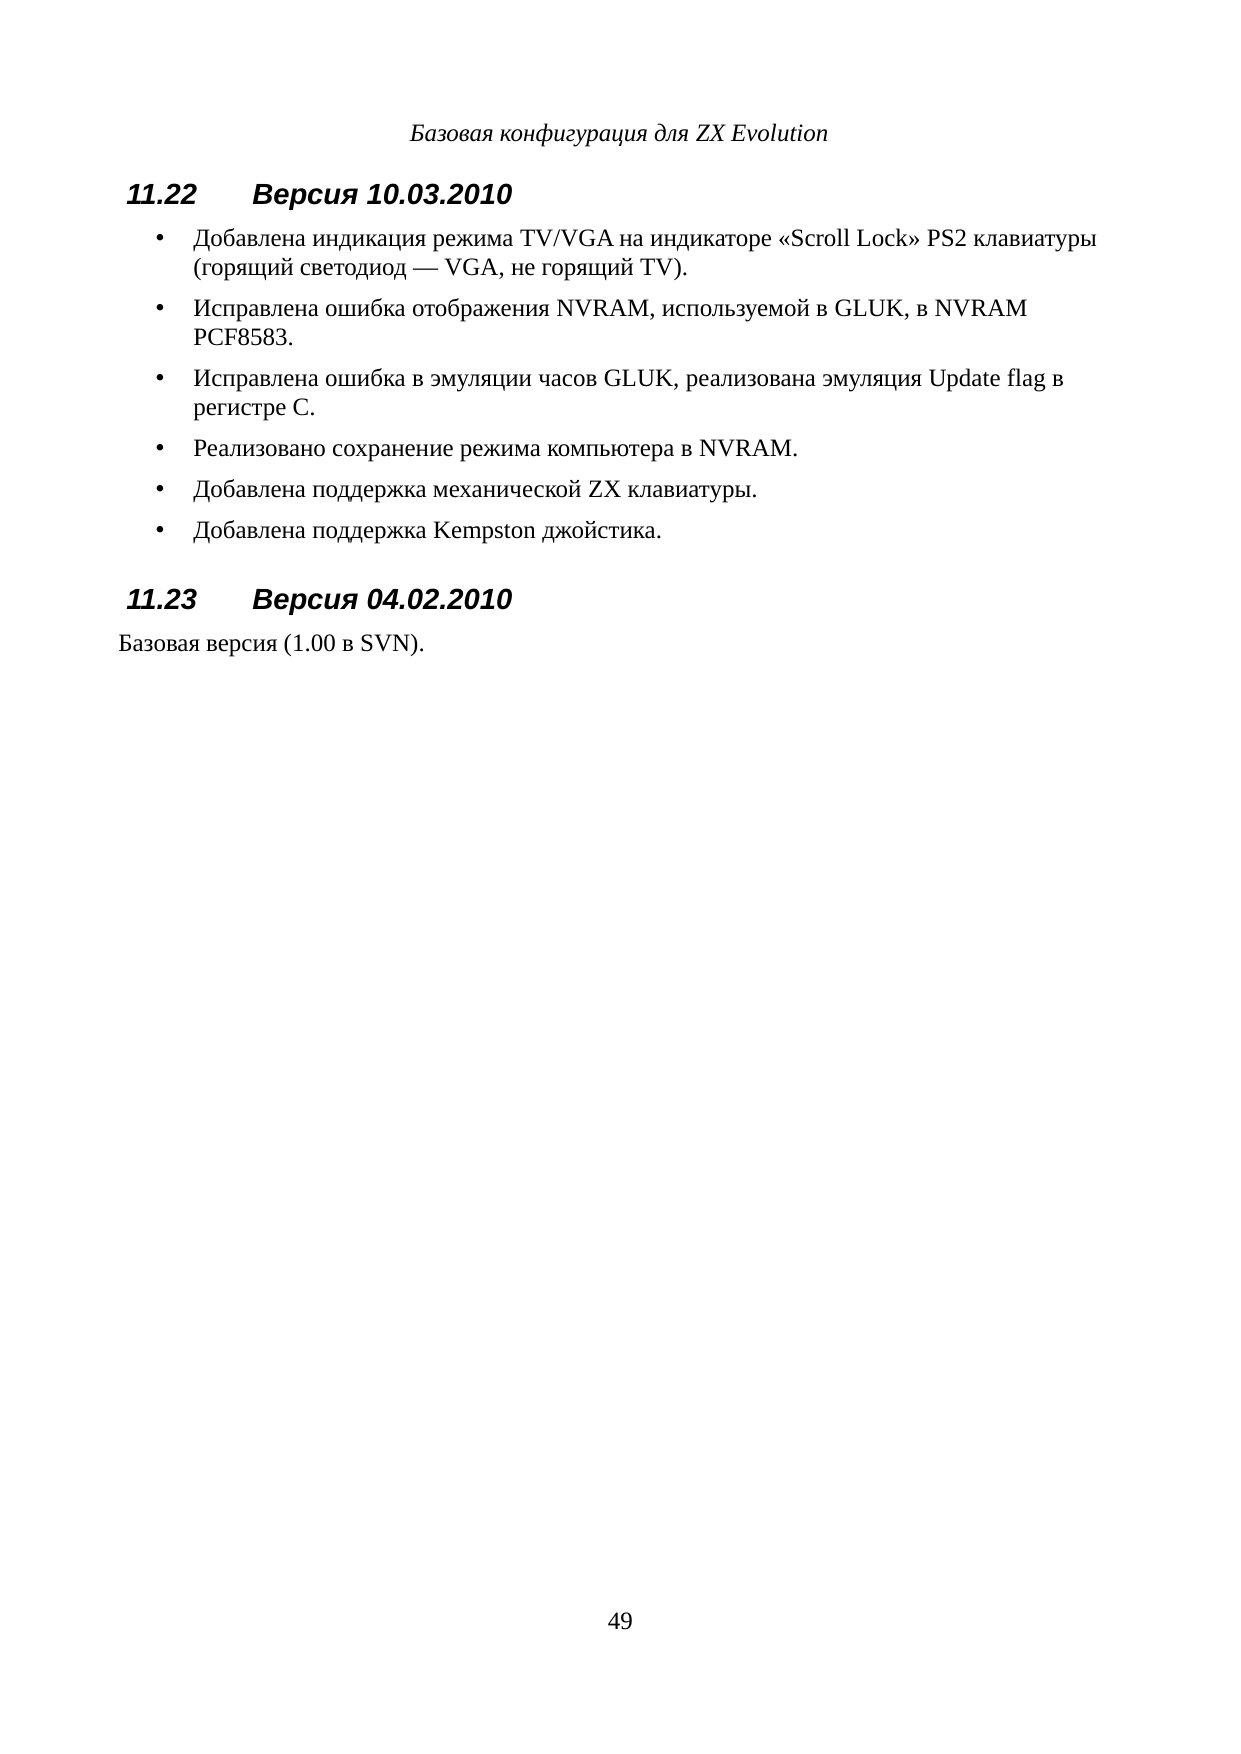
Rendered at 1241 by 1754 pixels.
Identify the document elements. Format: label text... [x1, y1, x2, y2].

list Исправлена ошибка отображения NVRAM, используемой в GLUK, в NVRAM PCF8583. [156, 293, 1122, 351]
list Реализовано сохранение режима компьютера в NVRAM. [156, 433, 1122, 462]
text Базовая версия (1.00 в SVN). [118, 628, 1122, 657]
list Добавлена поддержка Kempston джойстика. [156, 516, 1122, 544]
subtitle Версия 10.03.2010 [118, 177, 1122, 211]
subtitle Версия 04.02.2010 [118, 582, 1122, 615]
list Исправлена ошибка в эмуляции часов GLUK, реализована эмуляция Update flag в регистре C. [156, 363, 1122, 421]
list Добавлена индикация режима TV/VGA на индикаторе «Scroll Lock» PS2 клавиатуры (горящий светодиод — VGA, не горящий TV). [156, 223, 1122, 281]
list Добавлена поддержка механической ZX клавиатуры. [156, 474, 1122, 503]
